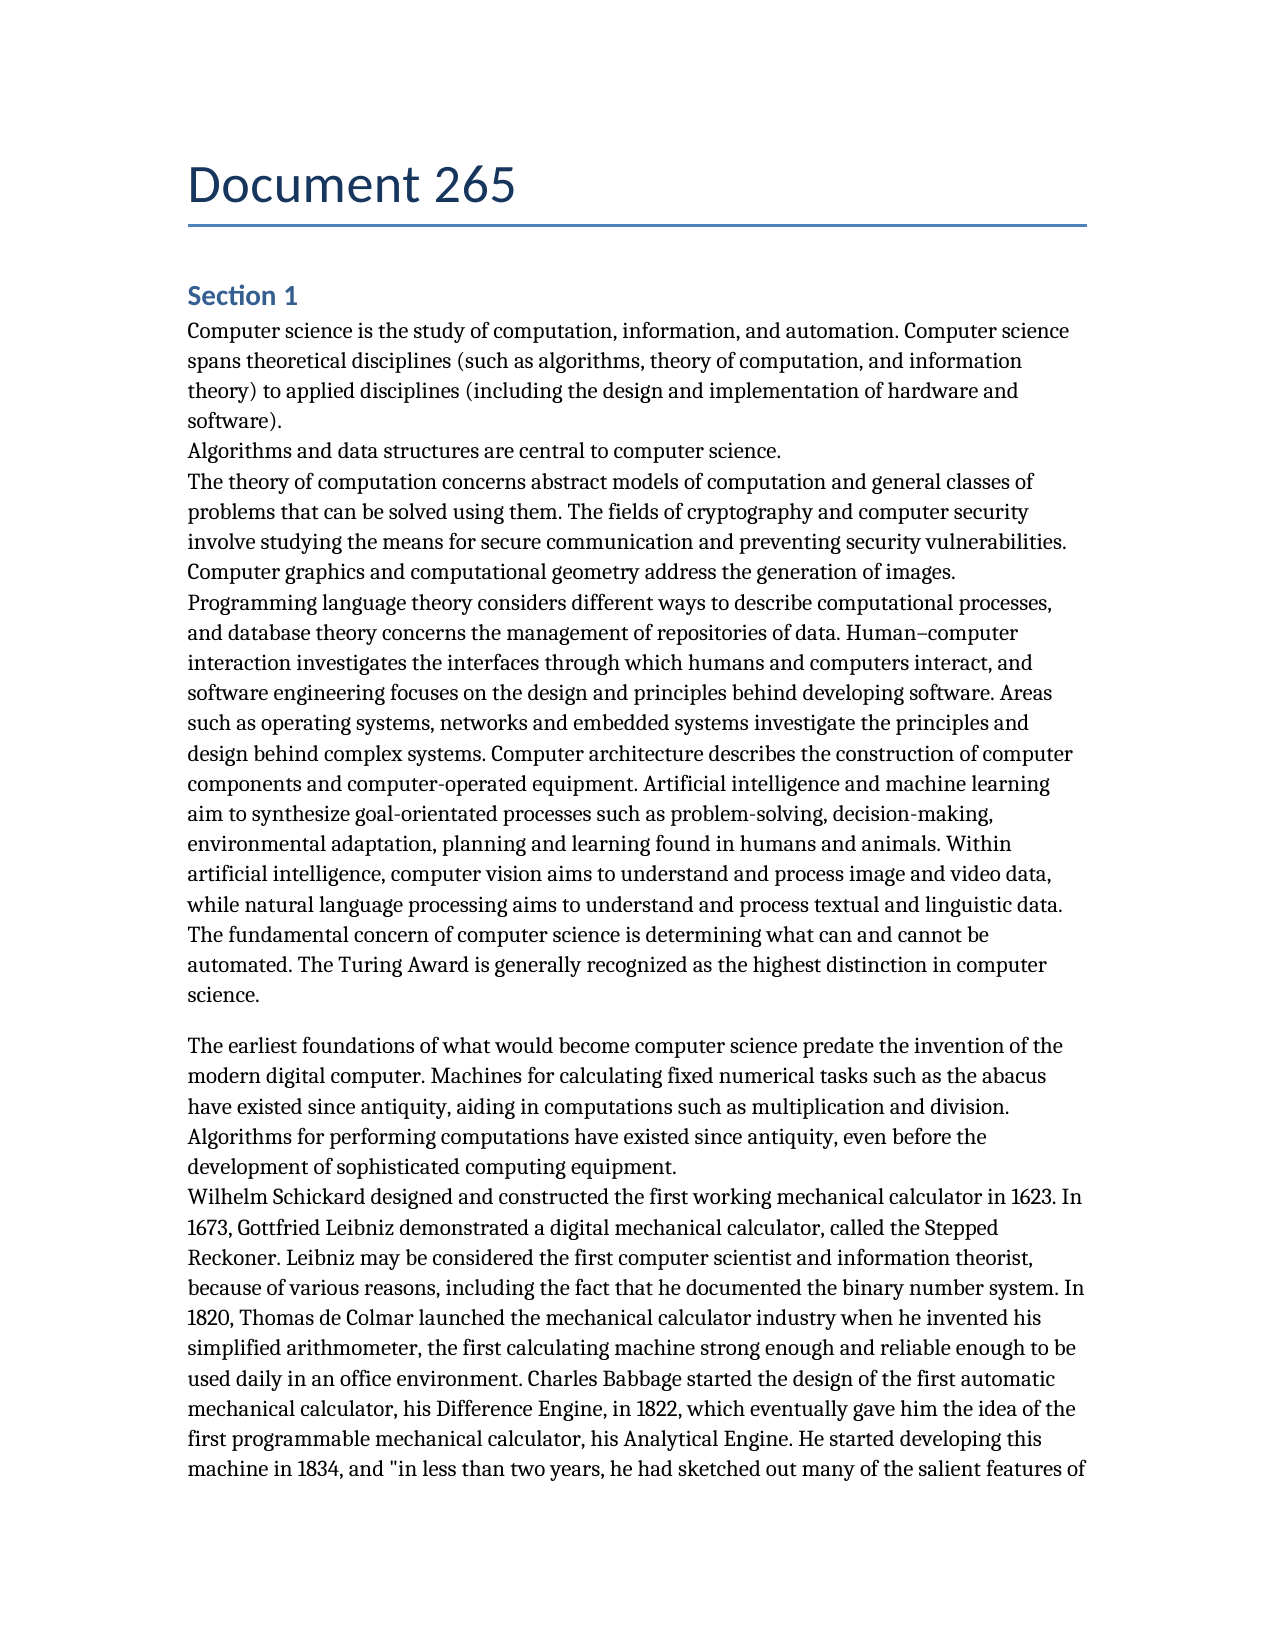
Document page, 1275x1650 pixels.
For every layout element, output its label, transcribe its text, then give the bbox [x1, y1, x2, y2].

subtitle Section 1 [187, 277, 1087, 312]
title Document 265 [187, 150, 1087, 227]
text The earliest foundations of what would become computer science predate the invention of the modern digital computer. Machines for calculating fixed numerical tasks such as the abacus have existed since antiquity, aiding in computations such as multiplication and division. Algorithms for performing computations have existed since antiquity, even before the development of sophisticated computing equipment. Wilhelm Schickard designed and constructed the first working mechanical calculator in 1623. In 1673, Gottfried Leibniz demonstrated a digital mechanical calculator, called the Stepped Reckoner. Leibniz may be considered the first computer scientist and information theorist, because of various reasons, including the fact that he documented the binary number system. In 1820, Thomas de Colmar launched the mechanical calculator industry when he invented his simplified arithmometer, the first calculating machine strong enough and reliable enough to be used daily in an office environment. Charles Babbage started the design of the first automatic mechanical calculator, his Difference Engine, in 1822, which eventually gave him the idea of the first programmable mechanical calculator, his Analytical Engine. He started developing this machine in 1834, and "in less than two years, he had sketched out many of the salient features of [187, 1033, 1087, 1482]
text Computer science is the study of computation, information, and automation. Computer science spans theoretical disciplines (such as algorithms, theory of computation, and information theory) to applied disciplines (including the design and implementation of hardware and software). Algorithms and data structures are central to computer science. The theory of computation concerns abstract models of computation and general classes of problems that can be solved using them. The fields of cryptography and computer security involve studying the means for secure communication and preventing security vulnerabilities. Computer graphics and computational geometry address the generation of images. Programming language theory considers different ways to describe computational processes, and database theory concerns the management of repositories of data. Human–computer interaction investigates the interfaces through which humans and computers interact, and software engineering focuses on the design and principles behind developing software. Areas such as operating systems, networks and embedded systems investigate the principles and design behind complex systems. Computer architecture describes the construction of computer components and computer-operated equipment. Artificial intelligence and machine learning aim to synthesize goal-orientated processes such as problem-solving, decision-making, environmental adaptation, planning and learning found in humans and animals. Within artificial intelligence, computer vision aims to understand and process image and video data, while natural language processing aims to understand and process textual and linguistic data. The fundamental concern of computer science is determining what can and cannot be automated. The Turing Award is generally recognized as the highest distinction in computer science. [187, 317, 1087, 1008]
